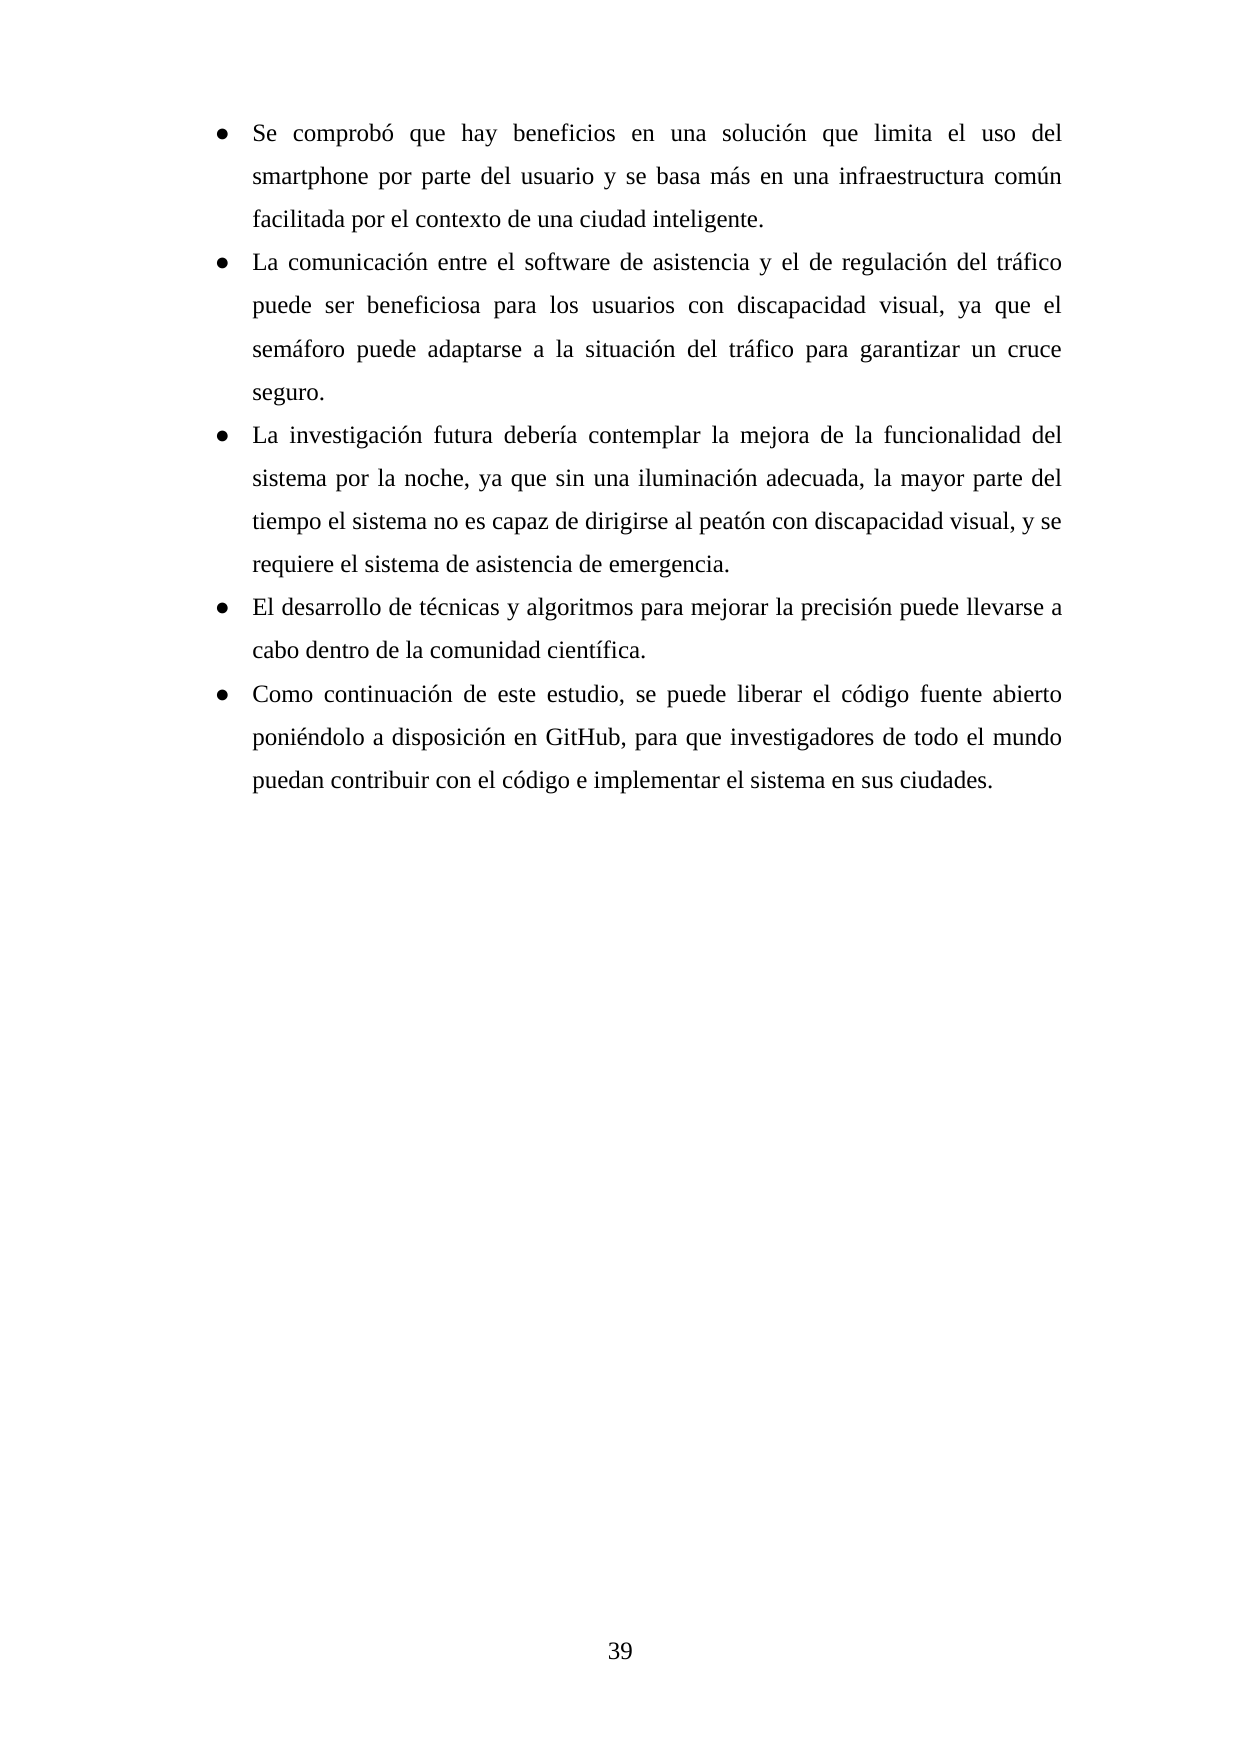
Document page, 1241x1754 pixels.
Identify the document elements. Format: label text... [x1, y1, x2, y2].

list Se comprobó que hay beneficios en una solución que limita el uso del smartphone por parte del usuario y se basa más en una infraestructura común facilitada por el contexto de una ciudad inteligente. [214, 118, 1063, 233]
list La comunicación entre el software de asistencia y el de regulación del tráfico puede ser beneficiosa para los usuarios con discapacidad visual, ya que el semáforo puede adaptarse a la situación del tráfico para garantizar un cruce seguro. [214, 247, 1063, 406]
list La investigación futura debería contemplar la mejora de la funcionalidad del sistema por la noche, ya que sin una iluminación adecuada, la mayor parte del tiempo el sistema no es capaz de dirigirse al peatón con discapacidad visual, y se requiere el sistema de asistencia de emergencia. [214, 420, 1063, 578]
list Como continuación de este estudio, se puede liberar el código fuente abierto poniéndolo a disposición en GitHub, para que investigadores de todo el mundo puedan contribuir con el código e implementar el sistema en sus ciudades. [214, 679, 1063, 794]
list El desarrollo de técnicas y algoritmos para mejorar la precisión puede llevarse a cabo dentro de la comunidad científica. [214, 592, 1063, 664]
